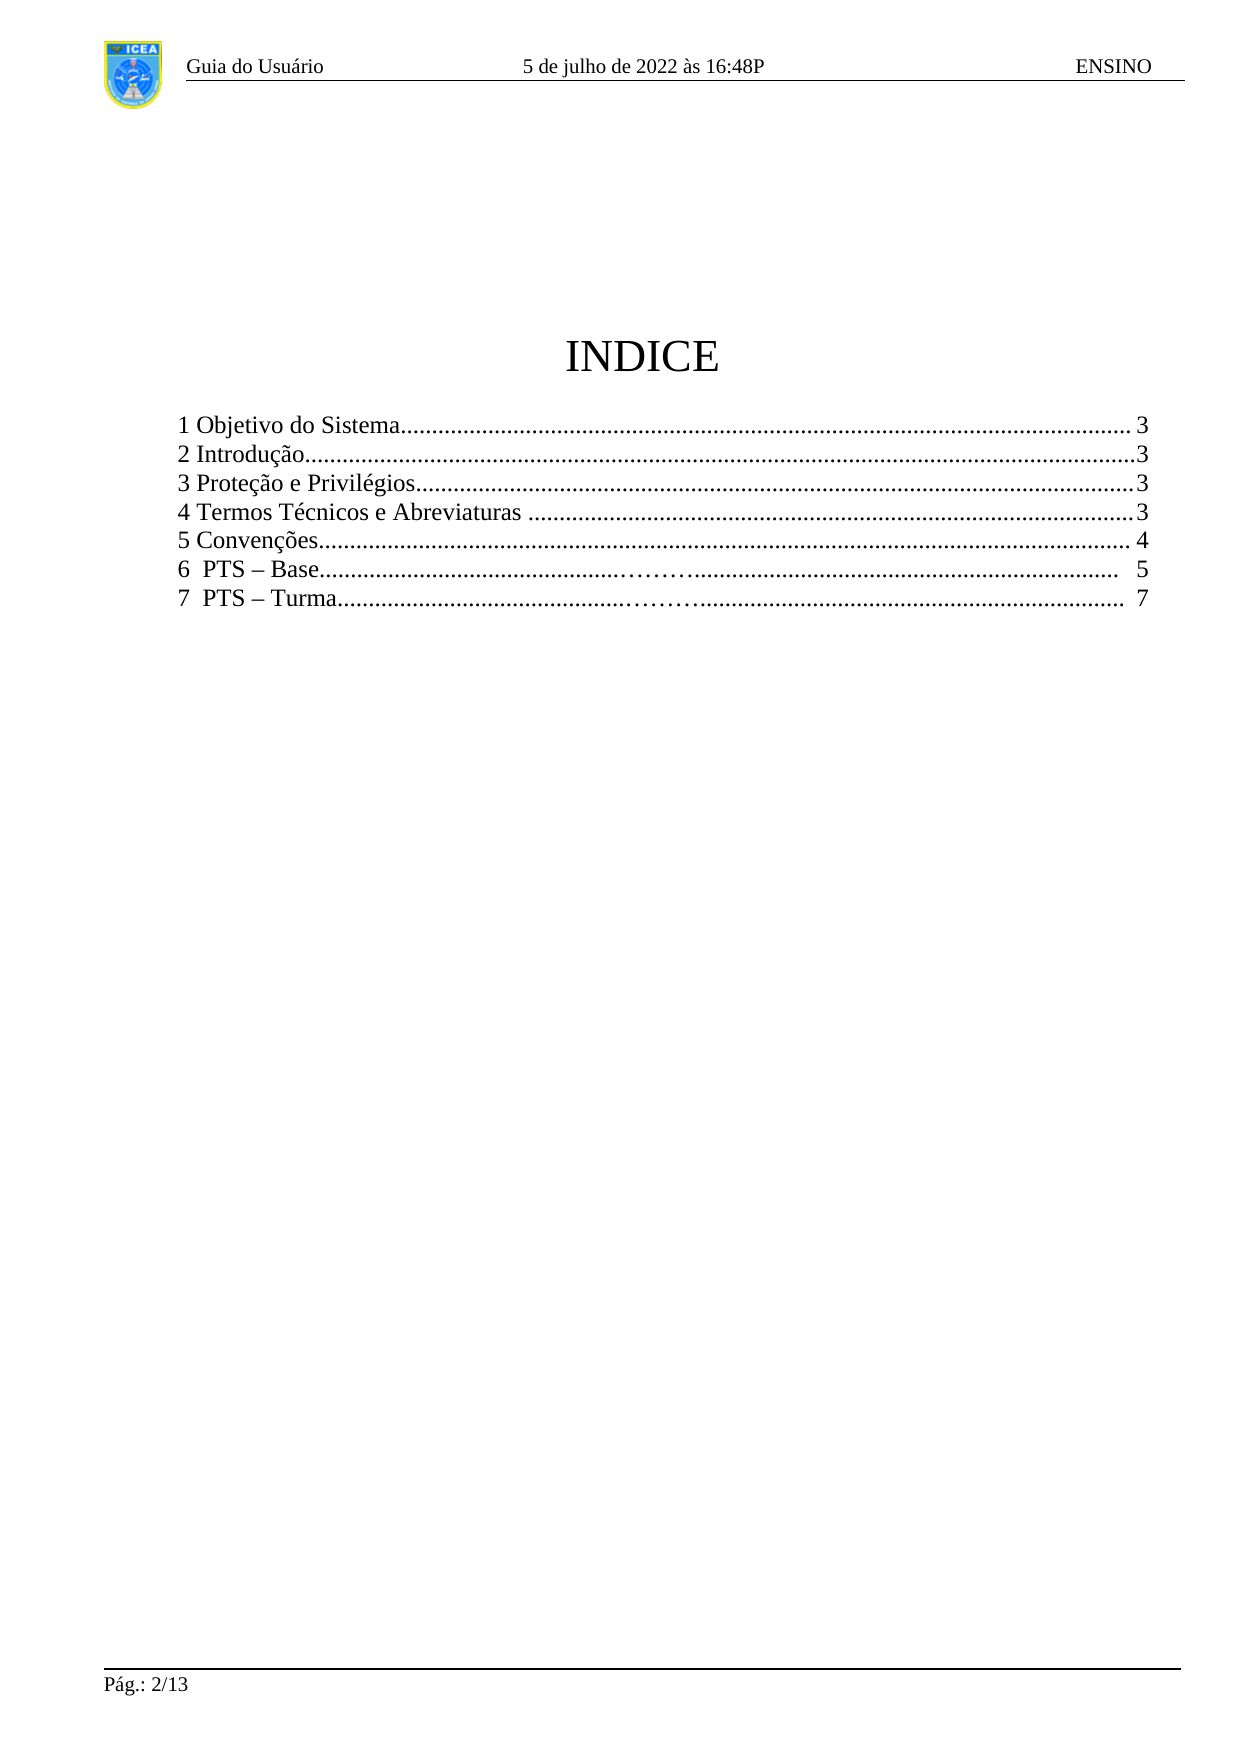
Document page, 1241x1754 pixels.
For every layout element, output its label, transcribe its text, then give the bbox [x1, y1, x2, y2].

text 7 PTS – Turma..............................................……….................................................................... 7 [103, 583, 1181, 612]
picture [103, 40, 164, 111]
text 5 Convenções.................................................................................................................................. 4 [103, 526, 1181, 554]
text 6 PTS – Base................................................……….................................................................... 5 [103, 554, 1181, 583]
text 2 Introdução..................................................................................................................................... 3 [177, 439, 1181, 468]
text INDICE [103, 329, 1181, 382]
text 3 Proteção e Privilégios................................................................................................................... 3 [103, 468, 1181, 497]
text 1 Objetivo do Sistema..................................................................................................................... 3 [177, 411, 1181, 439]
text 4 Termos Técnicos e Abreviaturas ................................................................................................. 3 [103, 497, 1181, 526]
